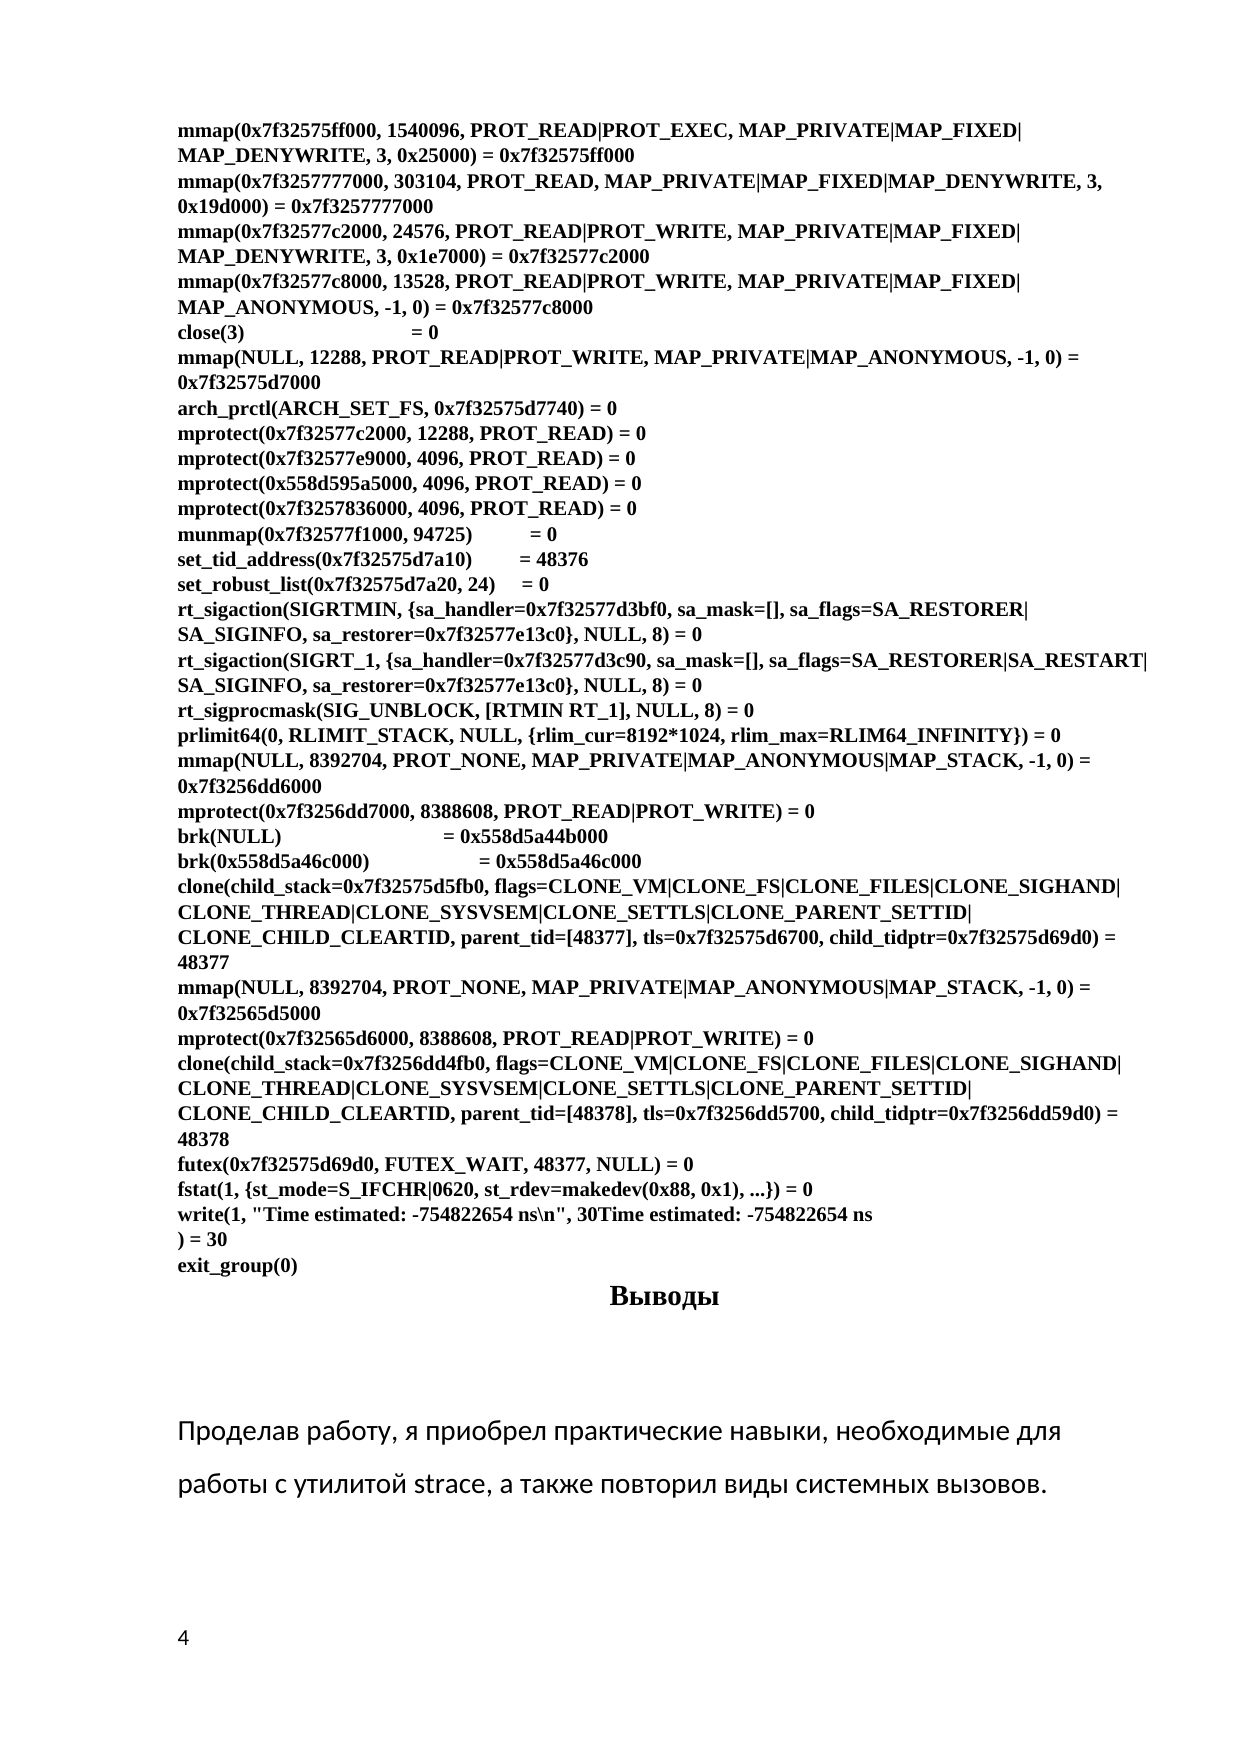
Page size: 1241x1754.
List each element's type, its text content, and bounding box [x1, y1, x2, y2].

text mmap(NULL, 8392704, PROT_NONE, MAP_PRIVATE|MAP_ANONYMOUS|MAP_STACK, -1, 0) = 0x7f3256dd6000 [177, 748, 1152, 798]
text munmap(0x7f32577f1000, 94725) = 0 [177, 521, 1152, 546]
text clone(child_stack=0x7f3256dd4fb0, flags=CLONE_VM|CLONE_FS|CLONE_FILES|CLONE_SIGHAND|CLONE_THREAD|CLONE_SYSVSEM|CLONE_SETTLS|CLONE_PARENT_SETTID|CLONE_CHILD_CLEARTID, parent_tid=[48378], tls=0x7f3256dd5700, child_tidptr=0x7f3256dd59d0) = 48378 [177, 1051, 1152, 1151]
text mmap(0x7f32577c2000, 24576, PROT_READ|PROT_WRITE, MAP_PRIVATE|MAP_FIXED|MAP_DENYWRITE, 3, 0x1e7000) = 0x7f32577c2000 [177, 219, 1152, 268]
text close(3) = 0 [177, 320, 1152, 344]
text fstat(1, {st_mode=S_IFCHR|0620, st_rdev=makedev(0x88, 0x1), ...}) = 0 [177, 1177, 1152, 1201]
text mmap(0x7f3257777000, 303104, PROT_READ, MAP_PRIVATE|MAP_FIXED|MAP_DENYWRITE, 3, 0x19d000) = 0x7f3257777000 [177, 168, 1152, 218]
text futex(0x7f32575d69d0, FUTEX_WAIT, 48377, NULL) = 0 [177, 1152, 1152, 1176]
text mprotect(0x7f3257836000, 4096, PROT_READ) = 0 [177, 496, 1152, 520]
text rt_sigprocmask(SIG_UNBLOCK, [RTMIN RT_1], NULL, 8) = 0 [177, 698, 1152, 722]
text mprotect(0x7f32565d6000, 8388608, PROT_READ|PROT_WRITE) = 0 [177, 1026, 1152, 1050]
text mmap(NULL, 8392704, PROT_NONE, MAP_PRIVATE|MAP_ANONYMOUS|MAP_STACK, -1, 0) = 0x7f32565d5000 [177, 975, 1152, 1024]
text Проделав работу, я приобрел практические навыки, необходимые для работы с утилитой strace, а также повторил виды системных вызовов. [177, 1412, 1152, 1501]
text ) = 30 [177, 1227, 1152, 1251]
text brk(NULL) = 0x558d5a44b000 [177, 824, 1152, 848]
text write(1, "Time estimated: -754822654 ns\n", 30Time estimated: -754822654 ns [177, 1202, 1152, 1226]
text mprotect(0x7f32577e9000, 4096, PROT_READ) = 0 [177, 446, 1152, 470]
text exit_group(0) [177, 1252, 1152, 1277]
text mprotect(0x7f32577c2000, 12288, PROT_READ) = 0 [177, 421, 1152, 445]
text brk(0x558d5a46c000) = 0x558d5a46c000 [177, 849, 1152, 873]
text arch_prctl(ARCH_SET_FS, 0x7f32575d7740) = 0 [177, 395, 1152, 419]
text prlimit64(0, RLIMIT_STACK, NULL, {rlim_cur=8192*1024, rlim_max=RLIM64_INFINITY}) = 0 [177, 723, 1152, 747]
text mmap(0x7f32575ff000, 1540096, PROT_READ|PROT_EXEC, MAP_PRIVATE|MAP_FIXED|MAP_DENYWRITE, 3, 0x25000) = 0x7f32575ff000 [177, 118, 1152, 167]
text Выводы [177, 1278, 1152, 1311]
text clone(child_stack=0x7f32575d5fb0, flags=CLONE_VM|CLONE_FS|CLONE_FILES|CLONE_SIGHAND|CLONE_THREAD|CLONE_SYSVSEM|CLONE_SETTLS|CLONE_PARENT_SETTID|CLONE_CHILD_CLEARTID, parent_tid=[48377], tls=0x7f32575d6700, child_tidptr=0x7f32575d69d0) = 48377 [177, 874, 1152, 974]
text set_robust_list(0x7f32575d7a20, 24) = 0 [177, 572, 1152, 596]
text rt_sigaction(SIGRTMIN, {sa_handler=0x7f32577d3bf0, sa_mask=[], sa_flags=SA_RESTORER|SA_SIGINFO, sa_restorer=0x7f32577e13c0}, NULL, 8) = 0 [177, 597, 1152, 646]
text rt_sigaction(SIGRT_1, {sa_handler=0x7f32577d3c90, sa_mask=[], sa_flags=SA_RESTORER|SA_RESTART|SA_SIGINFO, sa_restorer=0x7f32577e13c0}, NULL, 8) = 0 [177, 647, 1152, 697]
text set_tid_address(0x7f32575d7a10) = 48376 [177, 547, 1152, 571]
text mprotect(0x7f3256dd7000, 8388608, PROT_READ|PROT_WRITE) = 0 [177, 799, 1152, 823]
text mmap(0x7f32577c8000, 13528, PROT_READ|PROT_WRITE, MAP_PRIVATE|MAP_FIXED|MAP_ANONYMOUS, -1, 0) = 0x7f32577c8000 [177, 269, 1152, 319]
text mmap(NULL, 12288, PROT_READ|PROT_WRITE, MAP_PRIVATE|MAP_ANONYMOUS, -1, 0) = 0x7f32575d7000 [177, 345, 1152, 394]
text mprotect(0x558d595a5000, 4096, PROT_READ) = 0 [177, 471, 1152, 495]
